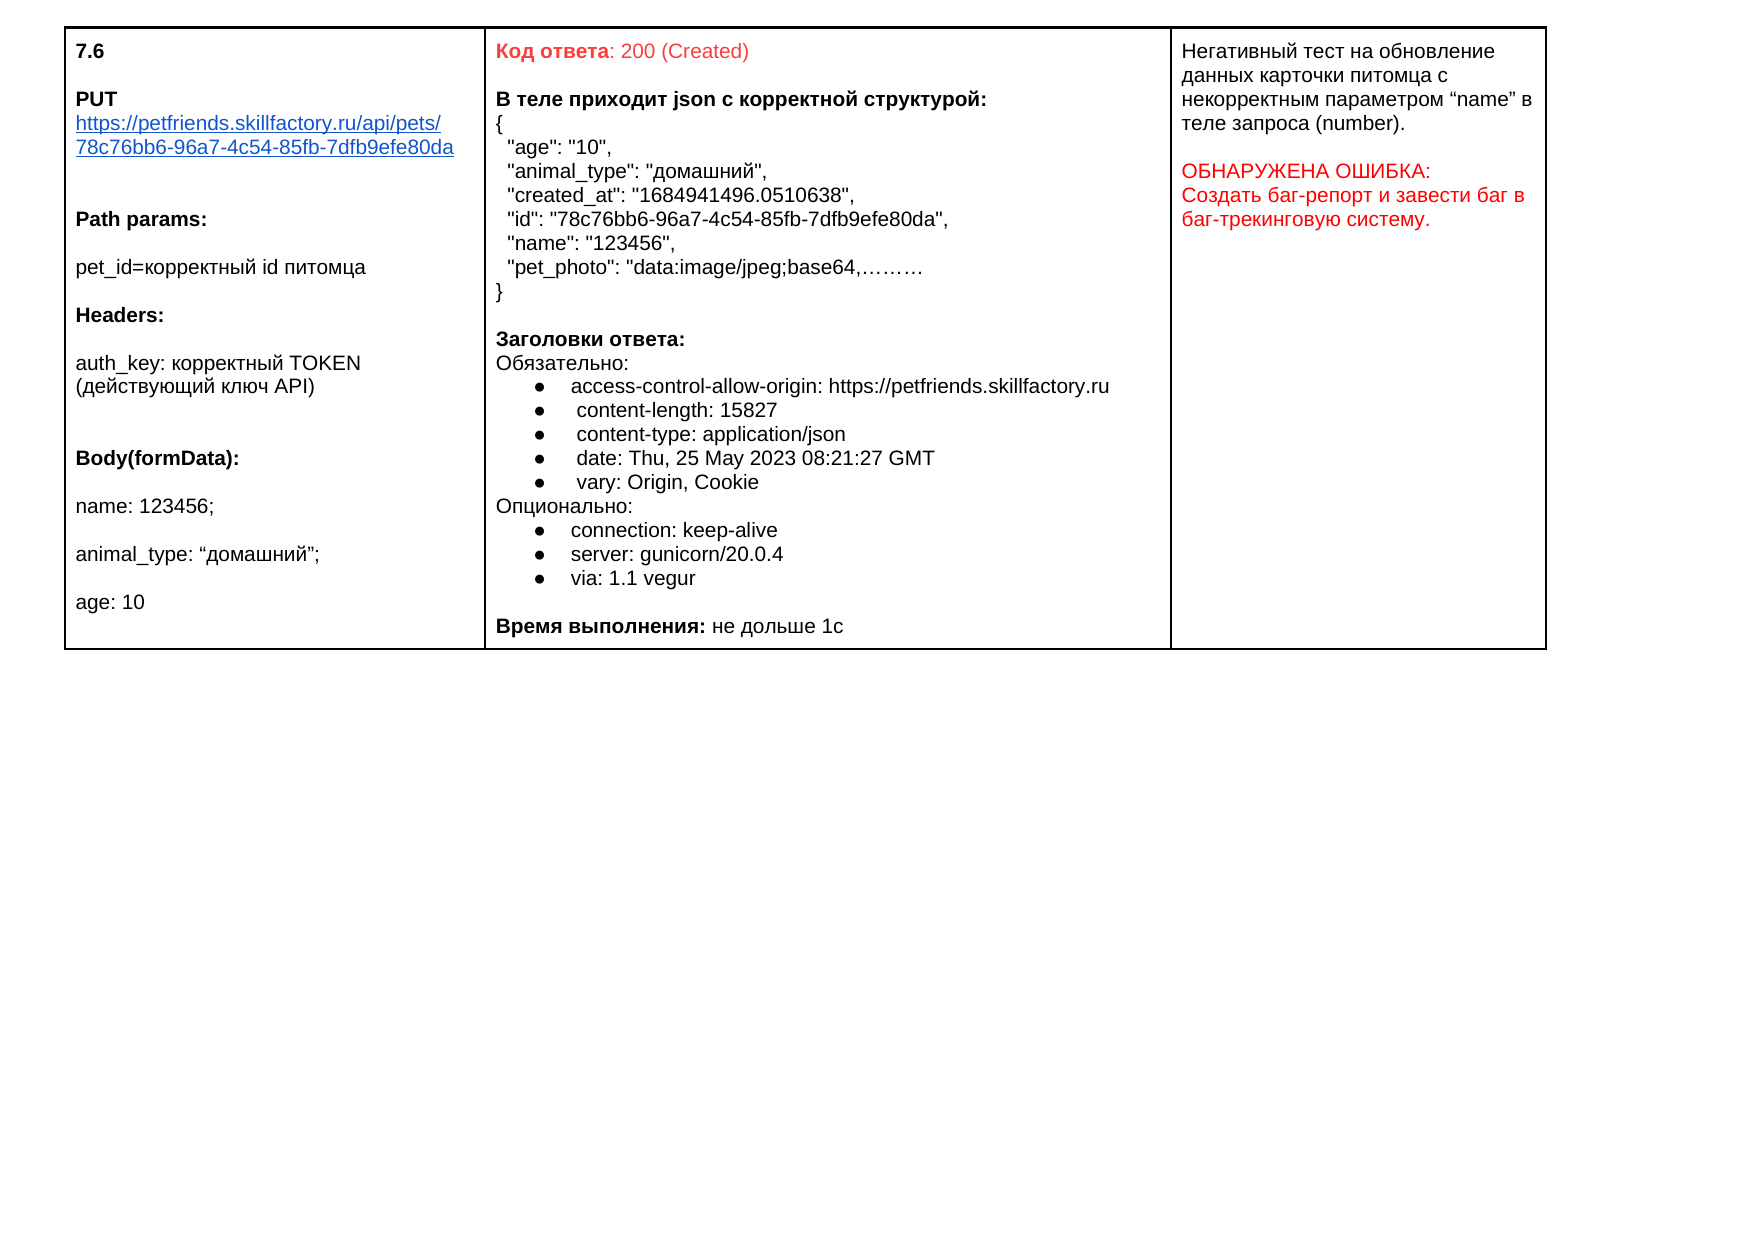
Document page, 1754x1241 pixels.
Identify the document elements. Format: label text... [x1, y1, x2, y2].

table_cell Негативный тест на обновление данных карточки питомца с некорректным параметром “name” в теле запроса (number). ОБНАРУЖЕНА ОШИБКА: Создать баг-репорт и завести баг в баг-трекинговую систему. [1172, 29, 1545, 648]
table_cell 7.6 PUT https://petfriends.skillfactory.ru/api/pets/78c76bb6-96a7-4c54-85fb-7dfb9efe80da Path params: pet_id=корректный id питомца Headers: auth_key: корректный TOKEN (действующий ключ API) Body(formData): name: 123456; animal_type: “домашний”; age: 10 [66, 29, 484, 648]
table_cell Код ответа: 200 (Created) В теле приходит json с корректной структурой: { "age": "10", "animal_type": "домашний", "created_at": "1684941496.0510638", "id": "78c76bb6-96a7-4c54-85fb-7dfb9efe80da", "name": "123456", "pet_photo": "data:image/jpeg;base64,……… } Заголовки ответа: Обязательно: access-control-allow-origin: https://petfriends.skillfactory.ru content-length: 15827 content-type: application/json date: Thu, 25 May 2023 08:21:27 GMT vary: Origin, Cookie Опционально: connection: keep-alive server: gunicorn/20.0.4 via: 1.1 vegur Время выполнения: не дольше 1с [486, 29, 1170, 648]
